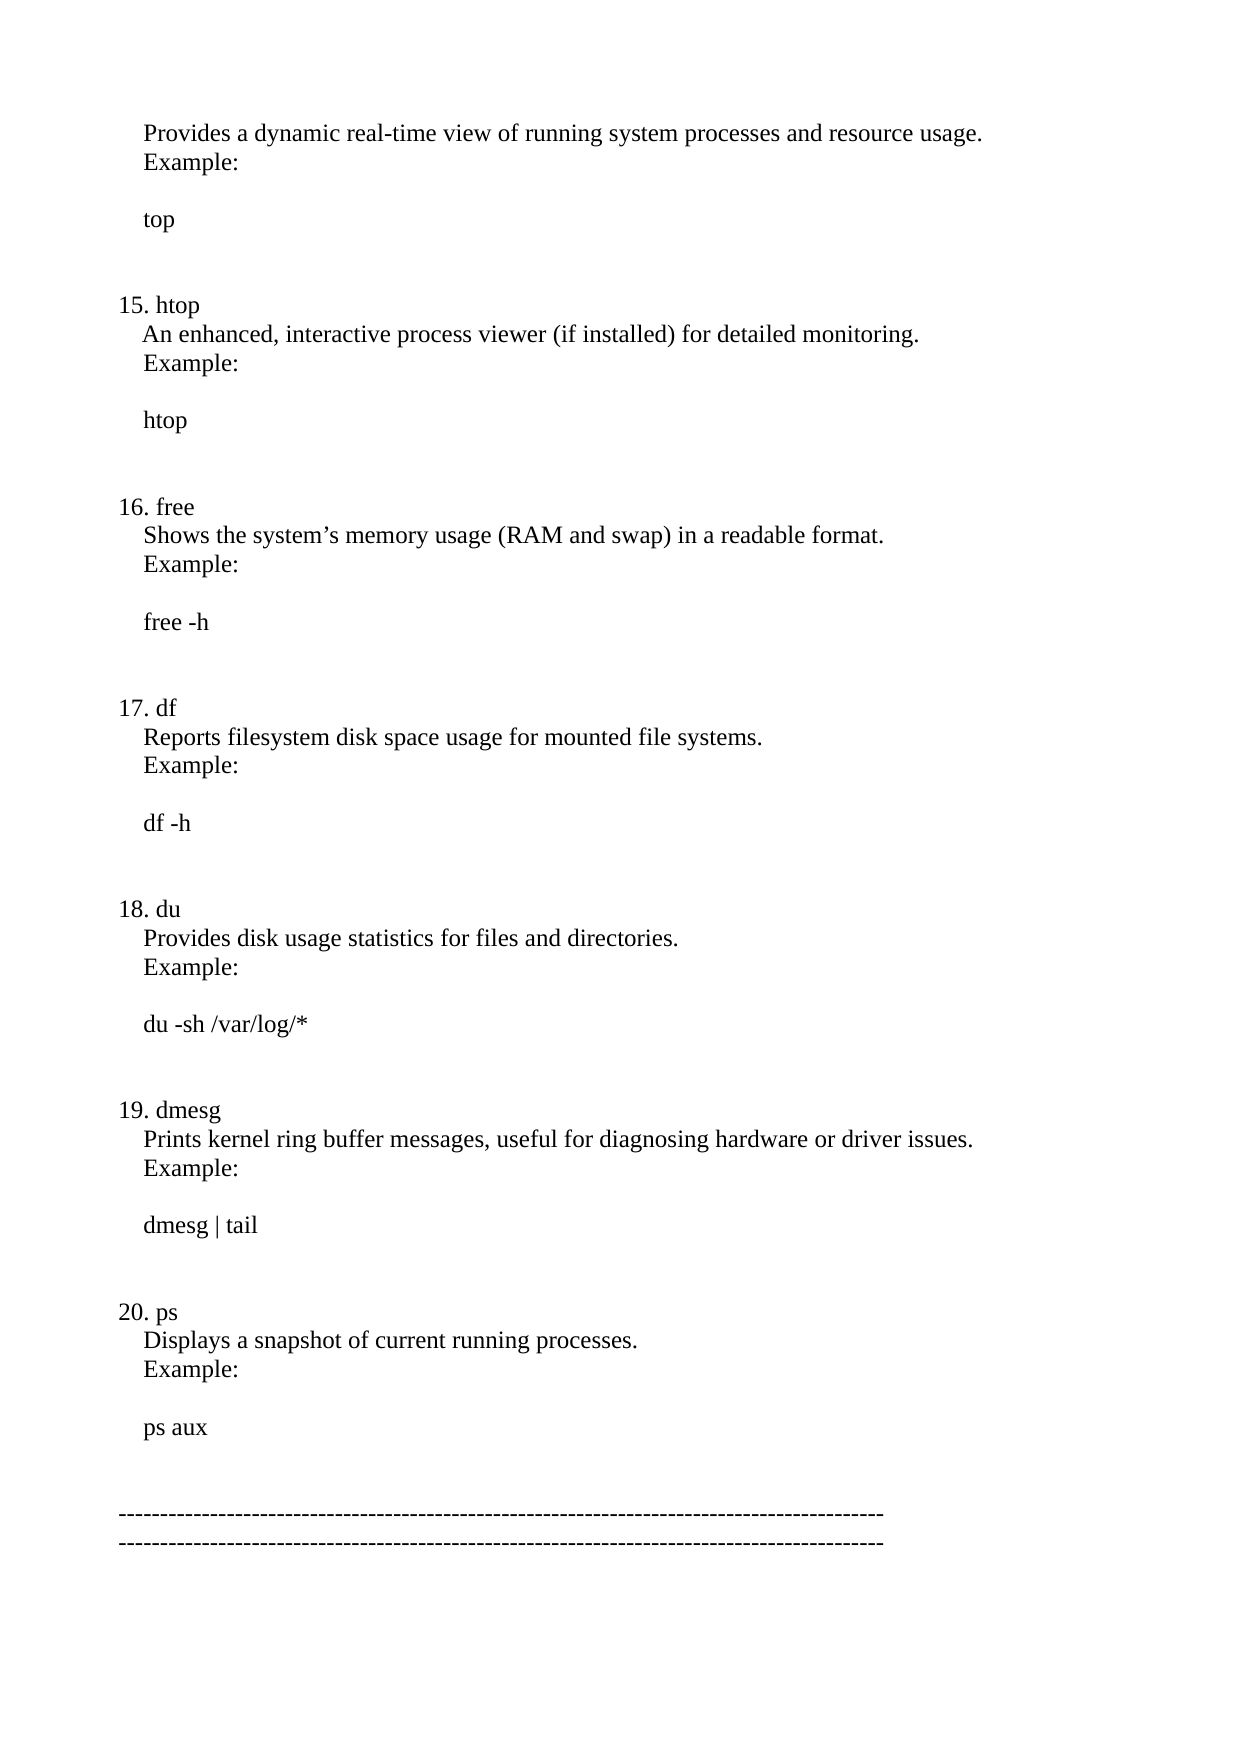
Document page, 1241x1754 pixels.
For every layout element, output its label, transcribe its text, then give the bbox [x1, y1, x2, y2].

text Example: [118, 147, 1122, 176]
text htop [118, 406, 1122, 434]
text Provides disk usage statistics for files and directories. [118, 923, 1122, 952]
text -------------------------------------------------------------------------------------------- [118, 1498, 1122, 1527]
text 18. du [118, 894, 1122, 923]
text -------------------------------------------------------------------------------------------- [118, 1527, 1122, 1556]
text Provides a dynamic real-time view of running system processes and resource usage. [118, 118, 1122, 147]
text Example: [118, 751, 1122, 779]
text Example: [118, 952, 1122, 981]
text 19. dmesg [118, 1096, 1122, 1124]
text df -h [118, 808, 1122, 837]
text 20. ps [118, 1297, 1122, 1326]
text top [118, 204, 1122, 233]
text Example: [118, 1354, 1122, 1383]
text 17. df [118, 693, 1122, 722]
text du -sh /var/log/* [118, 1009, 1122, 1038]
text 15. htop [118, 291, 1122, 319]
text Displays a snapshot of current running processes. [118, 1326, 1122, 1354]
text dmesg | tail [118, 1211, 1122, 1239]
text Reports filesystem disk space usage for mounted file systems. [118, 722, 1122, 751]
text Example: [118, 549, 1122, 578]
text Shows the system’s memory usage (RAM and swap) in a readable format. [118, 521, 1122, 549]
text 16. free [118, 492, 1122, 521]
text Example: [118, 1153, 1122, 1182]
text ps aux [118, 1412, 1122, 1441]
text Example: [118, 348, 1122, 377]
text An enhanced, interactive process viewer (if installed) for detailed monitoring. [118, 319, 1122, 348]
text Prints kernel ring buffer messages, useful for diagnosing hardware or driver issues. [118, 1124, 1122, 1153]
text free -h [118, 607, 1122, 636]
